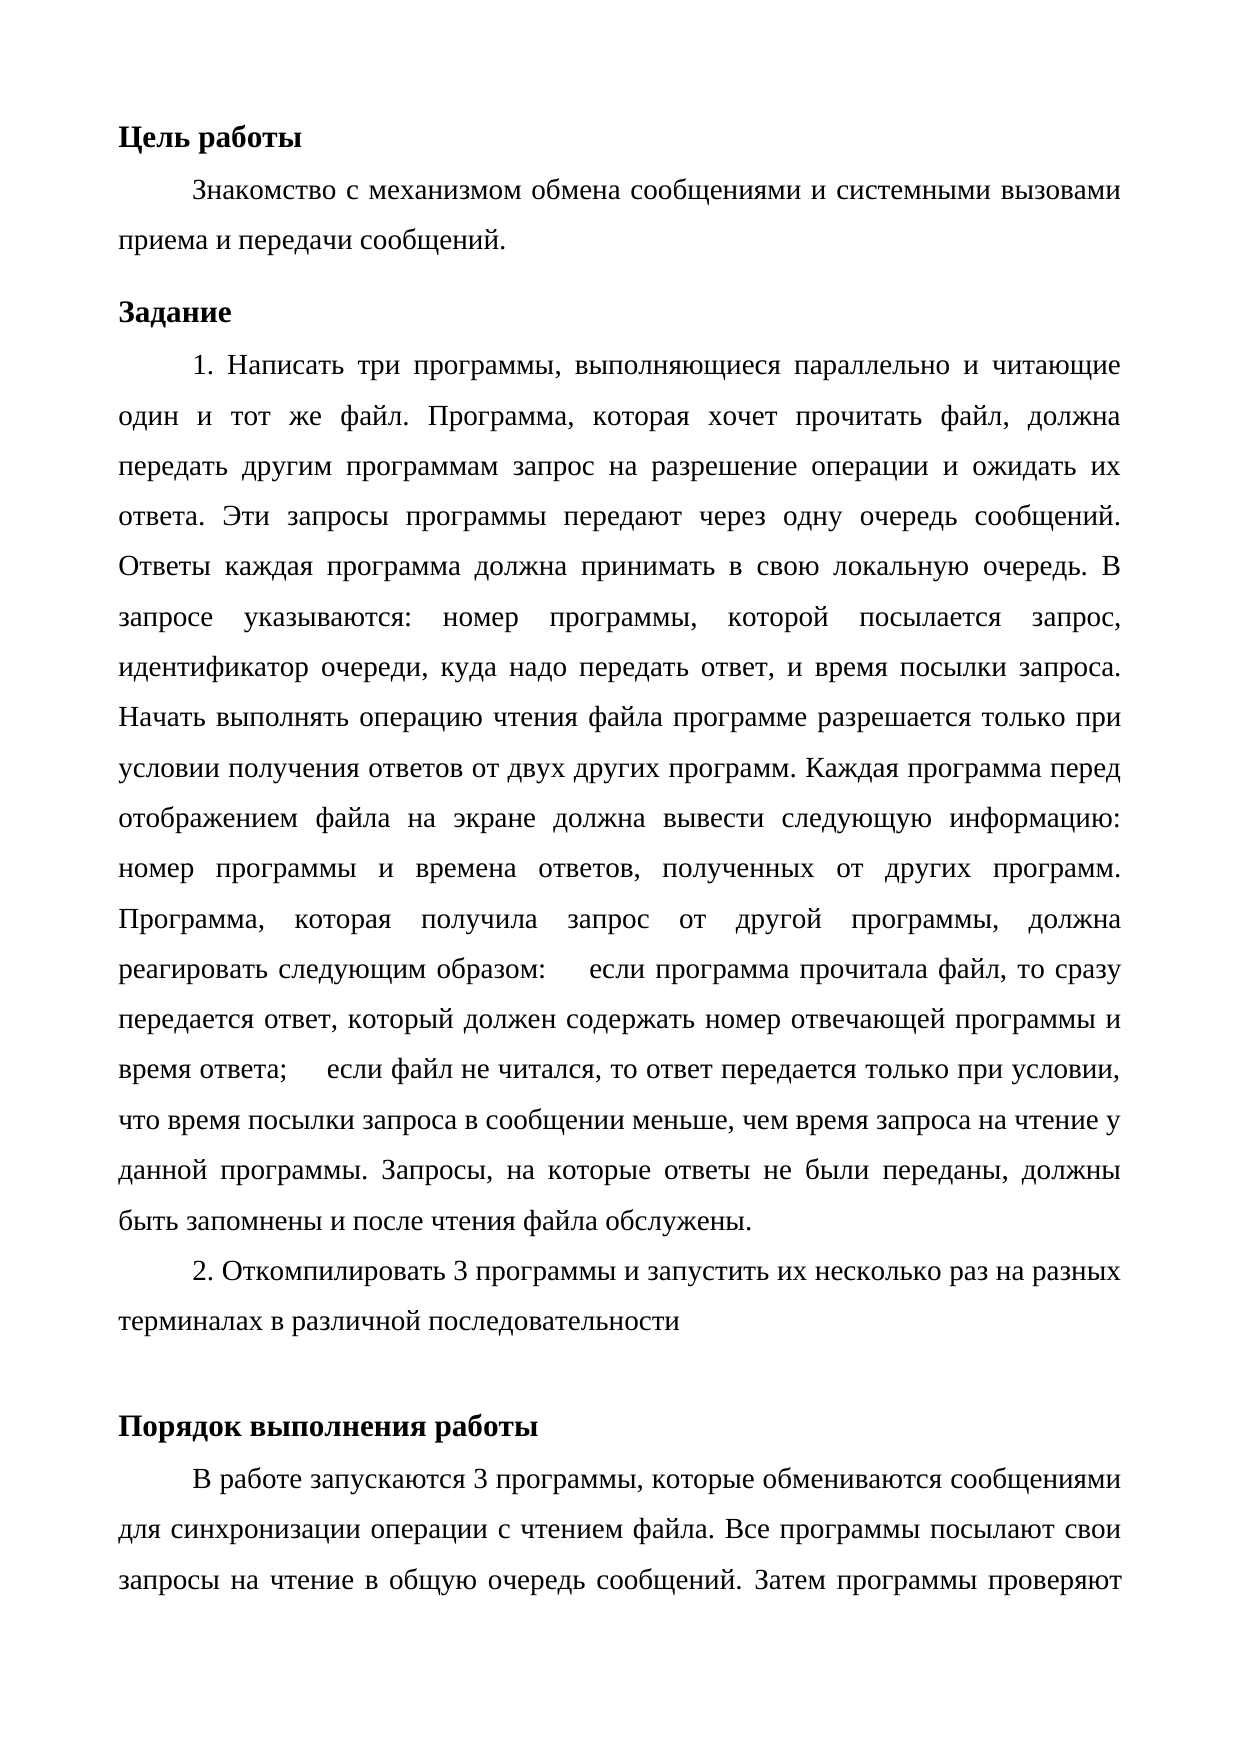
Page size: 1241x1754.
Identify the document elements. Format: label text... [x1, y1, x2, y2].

text Цель работы [118, 118, 1122, 154]
text 2. Откомпилировать 3 программы и запустить их несколько раз на разных терминалах в различной последовательности [118, 1253, 1122, 1337]
text Знакомство с механизмом обмена сообщениями и системными вызовами приема и передачи сообщений. [118, 172, 1122, 256]
text 1. Написать три программы, выполняющиеся параллельно и читающие один и тот же файл. Программа, которая хочет прочитать файл, должна передать другим программам запрос на разрешение операции и ожидать их ответа. Эти запросы программы передают через одну очередь сообщений. Ответы каждая программа должна принимать в свою локальную очередь. В запросе указываются: номер программы, которой посылается запрос, идентификатор очереди, куда надо передать ответ, и время посылки запроса. Начать выполнять операцию чтения файла программе разрешается только при условии получения ответов от двух других программ. Каждая программа перед отображением файла на экране должна вывести следующую информацию: номер программы и времена ответов, полученных от других программ. Программа, которая получила запрос от другой программы, должна реагировать следующим образом:  если программа прочитала файл, то сразу передается ответ, который должен содержать номер отвечающей программы и время ответа;  если файл не читался, то ответ передается только при условии, что время посылки запроса в сообщении меньше, чем время запроса на чтение у данной программы. Запросы, на которые ответы не были переданы, должны быть запомнены и после чтения файла обслужены. [118, 347, 1122, 1236]
text Задание [118, 293, 1122, 329]
text Порядок выполнения работы [118, 1407, 1122, 1443]
text В работе запускаются 3 программы, которые обмениваются сообщениями для синхронизации операции с чтением файла. Все программы посылают свои запросы на чтение в общую очередь сообщений. Затем программы проверяют [118, 1461, 1122, 1595]
